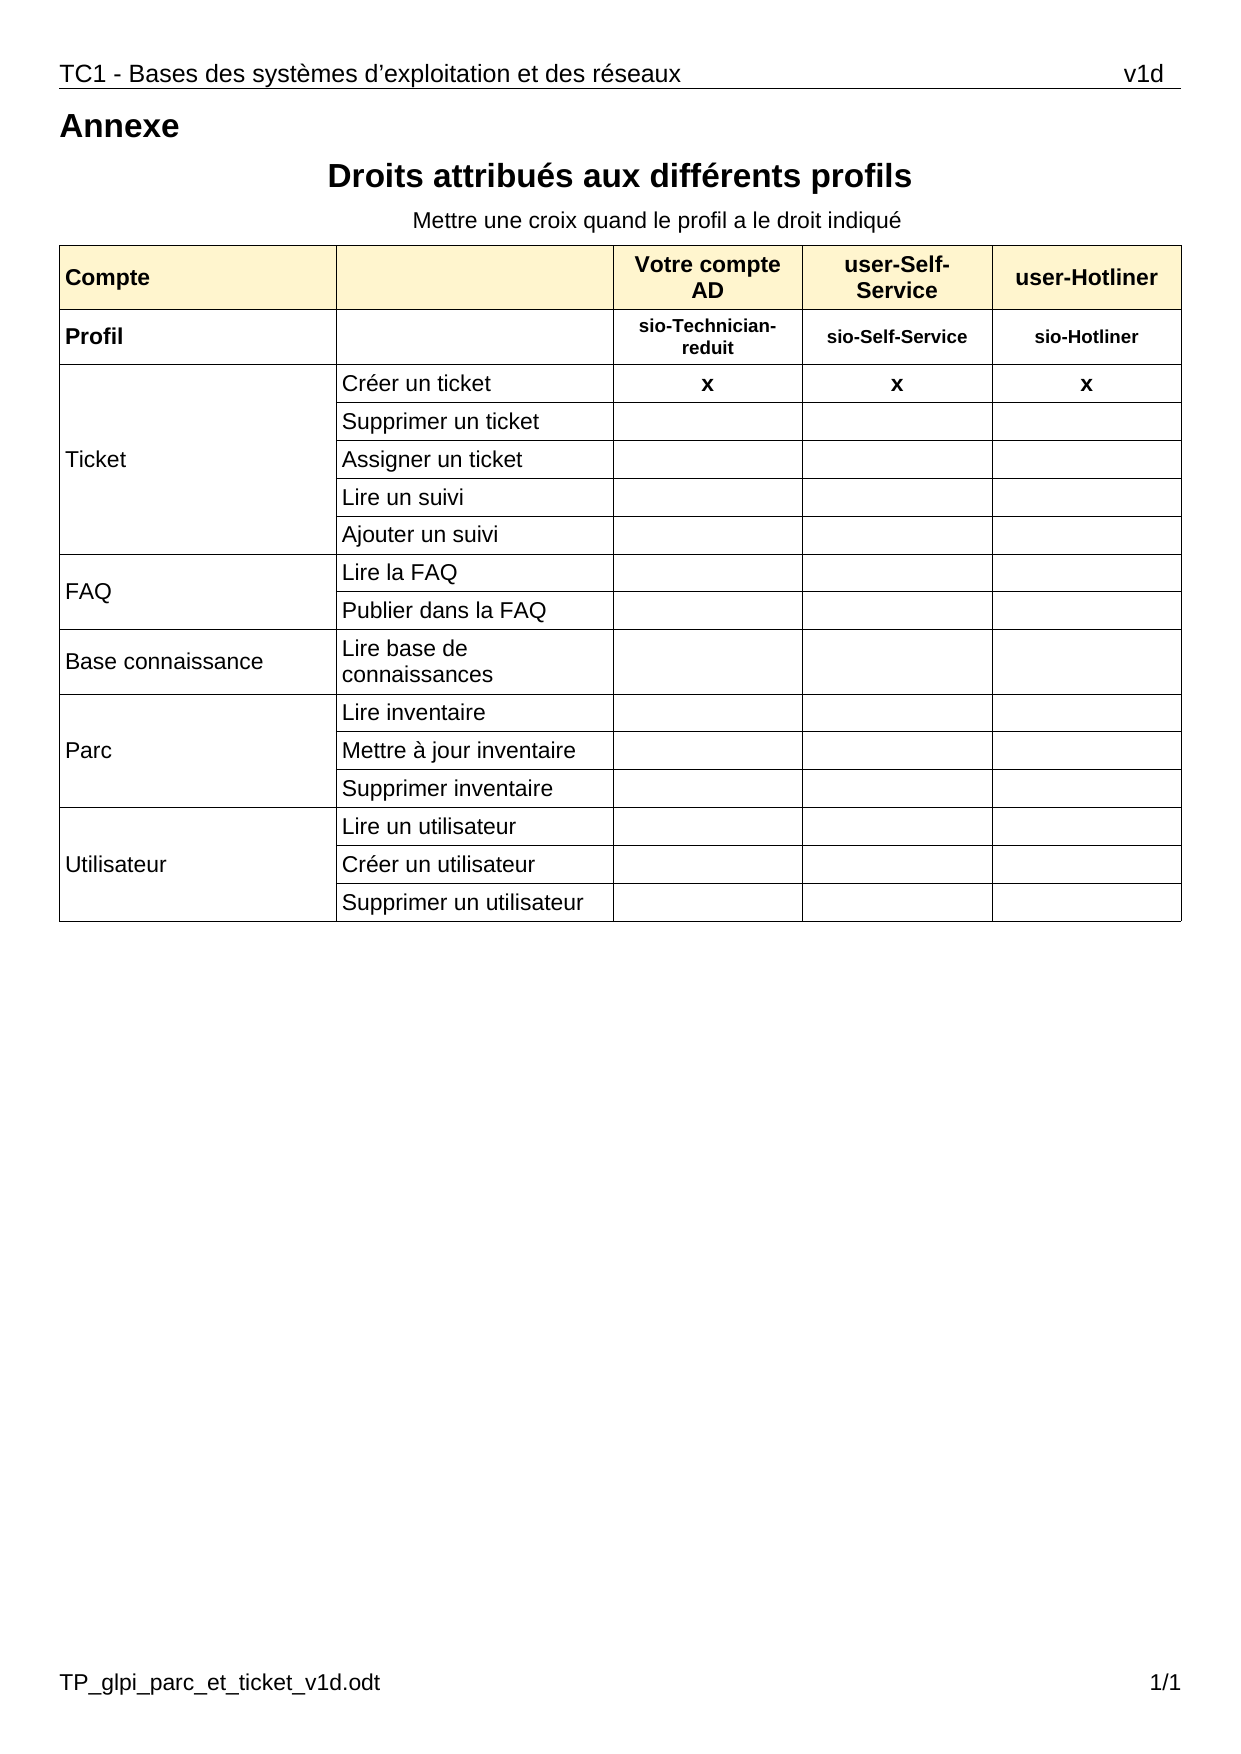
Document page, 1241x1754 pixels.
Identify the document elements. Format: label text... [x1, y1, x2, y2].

table_cell [803, 479, 992, 516]
table_cell [803, 592, 992, 629]
table_cell [803, 403, 992, 440]
table_cell [993, 630, 1181, 693]
table_cell Lire la FAQ [337, 555, 613, 591]
table_cell [803, 846, 992, 883]
table_cell Créer un utilisateur [337, 846, 613, 883]
table_cell Ajouter un suivi [337, 517, 613, 553]
table_cell Publier dans la FAQ [337, 592, 613, 629]
table_cell Supprimer un ticket [337, 403, 613, 440]
table_cell [993, 441, 1181, 478]
table_cell [803, 630, 992, 693]
table_header user-Self-Service [803, 246, 992, 309]
table_cell [337, 310, 613, 364]
table_cell sio-Hotliner [993, 310, 1181, 364]
table_cell [993, 732, 1181, 769]
table_cell x [803, 365, 992, 402]
table_cell [803, 884, 992, 921]
table_cell [803, 732, 992, 769]
table_cell [614, 403, 802, 440]
table_cell [993, 479, 1181, 516]
table_cell Profil [60, 310, 336, 364]
table_cell Lire un suivi [337, 479, 613, 516]
table_cell [993, 808, 1181, 845]
table_cell [803, 770, 992, 807]
table_cell [614, 884, 802, 921]
table_cell Lire inventaire [337, 695, 613, 731]
table_cell Assigner un ticket [337, 441, 613, 478]
table_cell [993, 555, 1181, 591]
table_cell [993, 695, 1181, 731]
table_cell [803, 517, 992, 553]
table_header user-Hotliner [993, 246, 1181, 309]
table_cell [993, 770, 1181, 807]
table_cell [993, 884, 1181, 921]
table_cell [614, 695, 802, 731]
table_cell [614, 770, 802, 807]
table_cell FAQ [60, 555, 336, 629]
table_cell [993, 846, 1181, 883]
table_cell [614, 808, 802, 845]
table_cell [614, 846, 802, 883]
table_cell [803, 695, 992, 731]
table_cell [614, 517, 802, 553]
table_cell [614, 479, 802, 516]
table_cell Lire base de connaissances [337, 630, 613, 693]
text Annexe [59, 106, 1181, 145]
table_header [337, 246, 613, 309]
table_cell Lire un utilisateur [337, 808, 613, 845]
text Mettre une croix quand le profil a le droit indiqué [133, 207, 1181, 233]
table_cell Parc [60, 695, 336, 807]
table_cell x [614, 365, 802, 402]
table_cell [803, 555, 992, 591]
table_cell sio-Technician-reduit [614, 310, 802, 364]
table_header Votre compte AD [614, 246, 802, 309]
table_cell [614, 592, 802, 629]
table_header Compte [60, 246, 336, 309]
table_cell Utilisateur [60, 808, 336, 921]
table_cell [993, 517, 1181, 553]
table_cell Supprimer inventaire [337, 770, 613, 807]
table_cell [803, 808, 992, 845]
table_cell [993, 592, 1181, 629]
table_cell [614, 630, 802, 693]
table_cell sio-Self-Service [803, 310, 992, 364]
text Droits attribués aux différents profils [59, 157, 1181, 195]
table_cell Mettre à jour inventaire [337, 732, 613, 769]
table_cell [803, 441, 992, 478]
table_cell [993, 403, 1181, 440]
table_cell Ticket [60, 365, 336, 553]
table_cell [614, 441, 802, 478]
table_cell [614, 555, 802, 591]
table_cell [614, 732, 802, 769]
table_cell x [993, 365, 1181, 402]
table_cell Supprimer un utilisateur [337, 884, 613, 921]
table_cell Base connaissance [60, 630, 336, 693]
table_cell Créer un ticket [337, 365, 613, 402]
